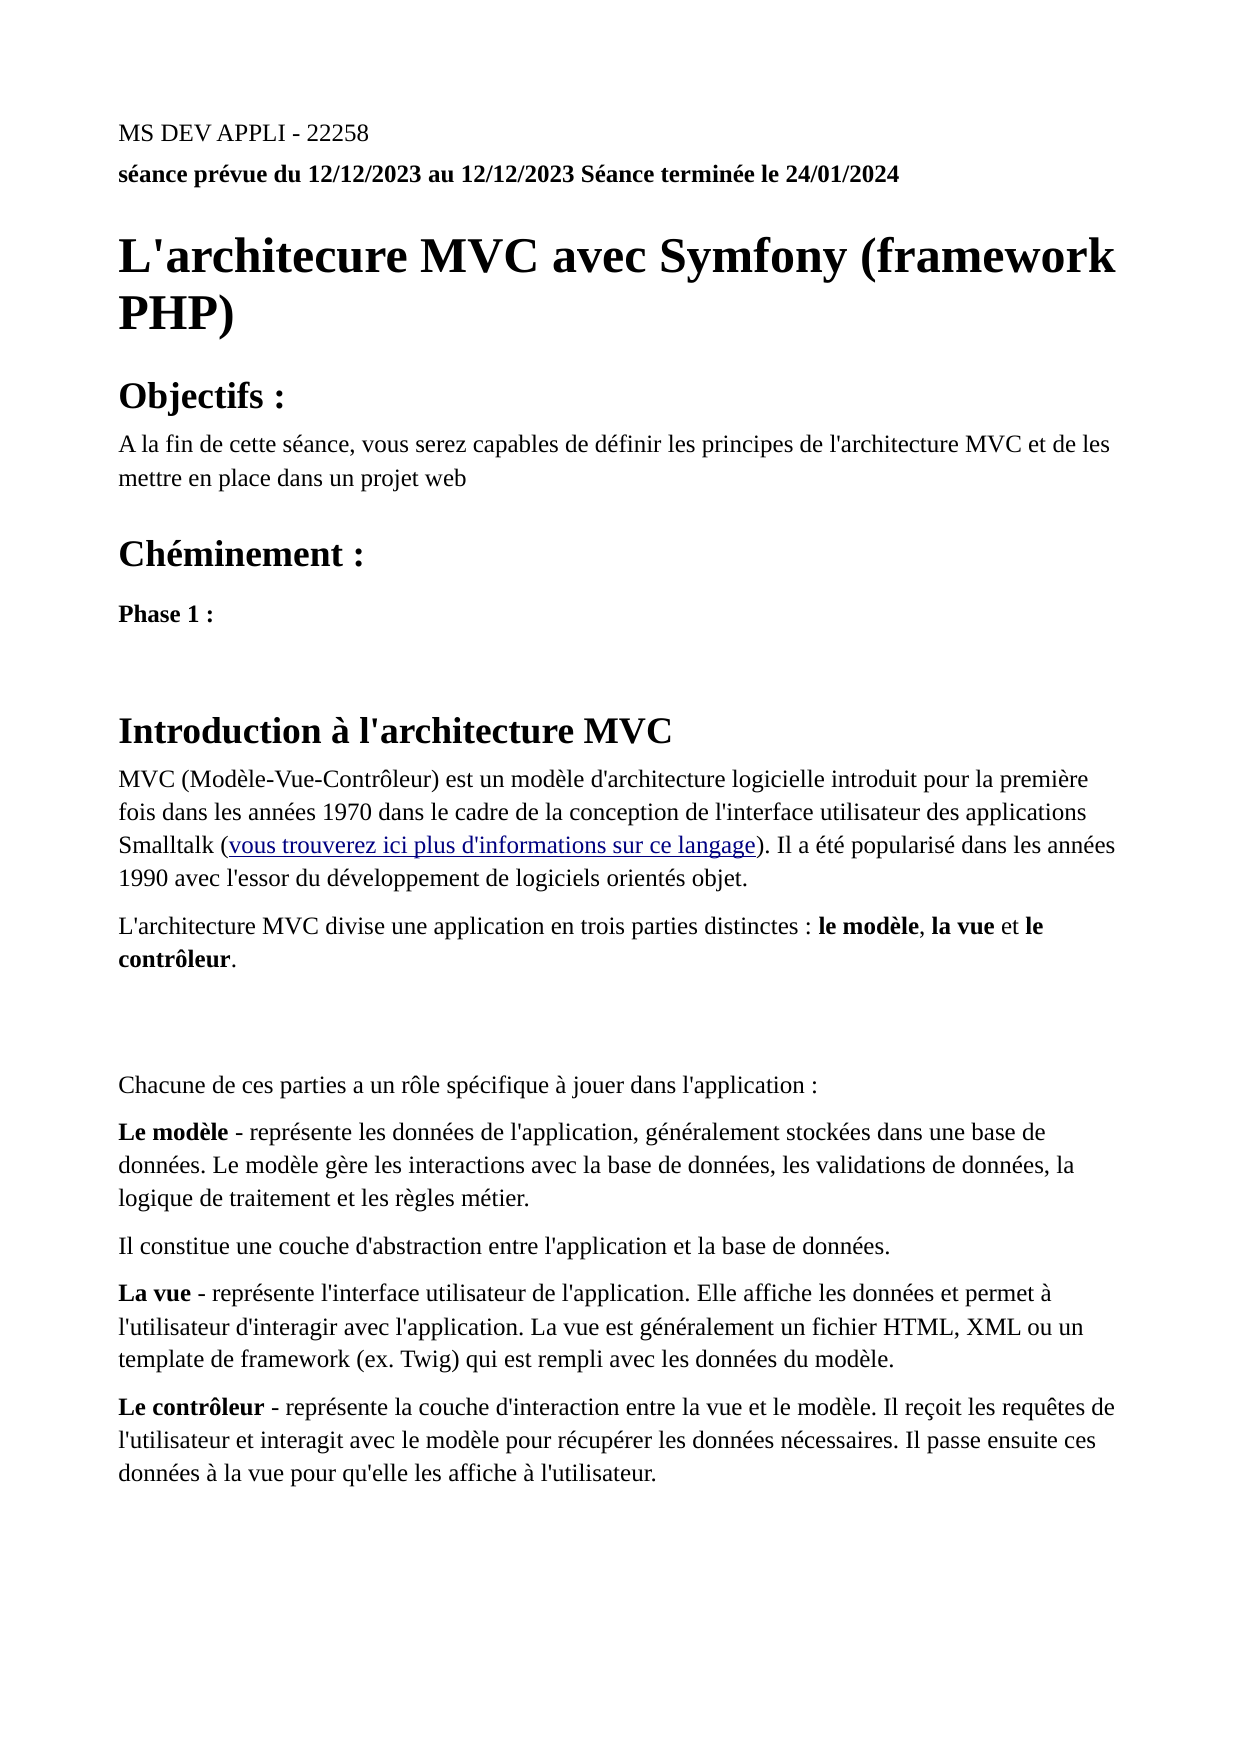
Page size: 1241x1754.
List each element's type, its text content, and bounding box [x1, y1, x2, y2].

text MVC (Modèle-Vue-Contrôleur) est un modèle d'architecture logicielle introduit pour la première fois dans les années 1970 dans le cadre de la conception de l'interface utilisateur des applications Smalltalk (vous trouverez ici plus d'informations sur ce langage). Il a été popularisé dans les années 1990 avec l'essor du développement de logiciels orientés objet. [118, 764, 1122, 892]
subtitle Objectifs : [118, 374, 1122, 417]
text L'architecture MVC divise une application en trois parties distinctes : le modèle, la vue et le contrôleur. [118, 911, 1122, 973]
subtitle séance prévue du 12/12/2023 au 12/12/2023 Séance terminée le 24/01/2024 [118, 159, 1122, 188]
subtitle Chéminement : [118, 531, 1122, 574]
text MS DEV APPLI - 22258 [118, 118, 1122, 147]
subtitle Phase 1 : [118, 599, 1122, 628]
text A la fin de cette séance, vous serez capables de définir les principes de l'architecture MVC et de les mettre en place dans un projet web [118, 429, 1122, 491]
subtitle Introduction à l'architecture MVC [118, 709, 1122, 752]
text Le modèle - représente les données de l'application, généralement stockées dans une base de données. Le modèle gère les interactions avec la base de données, les validations de données, la logique de traitement et les règles métier. [118, 1117, 1122, 1212]
text Il constitue une couche d'abstraction entre l'application et la base de données. [118, 1231, 1122, 1260]
text Chacune de ces parties a un rôle spécifique à jouer dans l'application : [118, 1070, 1122, 1098]
subtitle L'architecure MVC avec Symfony (framework PHP) [118, 226, 1122, 341]
text La vue - représente l'interface utilisateur de l'application. Elle affiche les données et permet à l'utilisateur d'interagir avec l'application. La vue est généralement un fichier HTML, XML ou un template de framework (ex. Twig) qui est rempli avec les données du modèle. [118, 1278, 1122, 1373]
text Le contrôleur - représente la couche d'interaction entre la vue et le modèle. Il reçoit les requêtes de l'utilisateur et interagit avec le modèle pour récupérer les données nécessaires. Il passe ensuite ces données à la vue pour qu'elle les affiche à l'utilisateur. [118, 1392, 1122, 1487]
